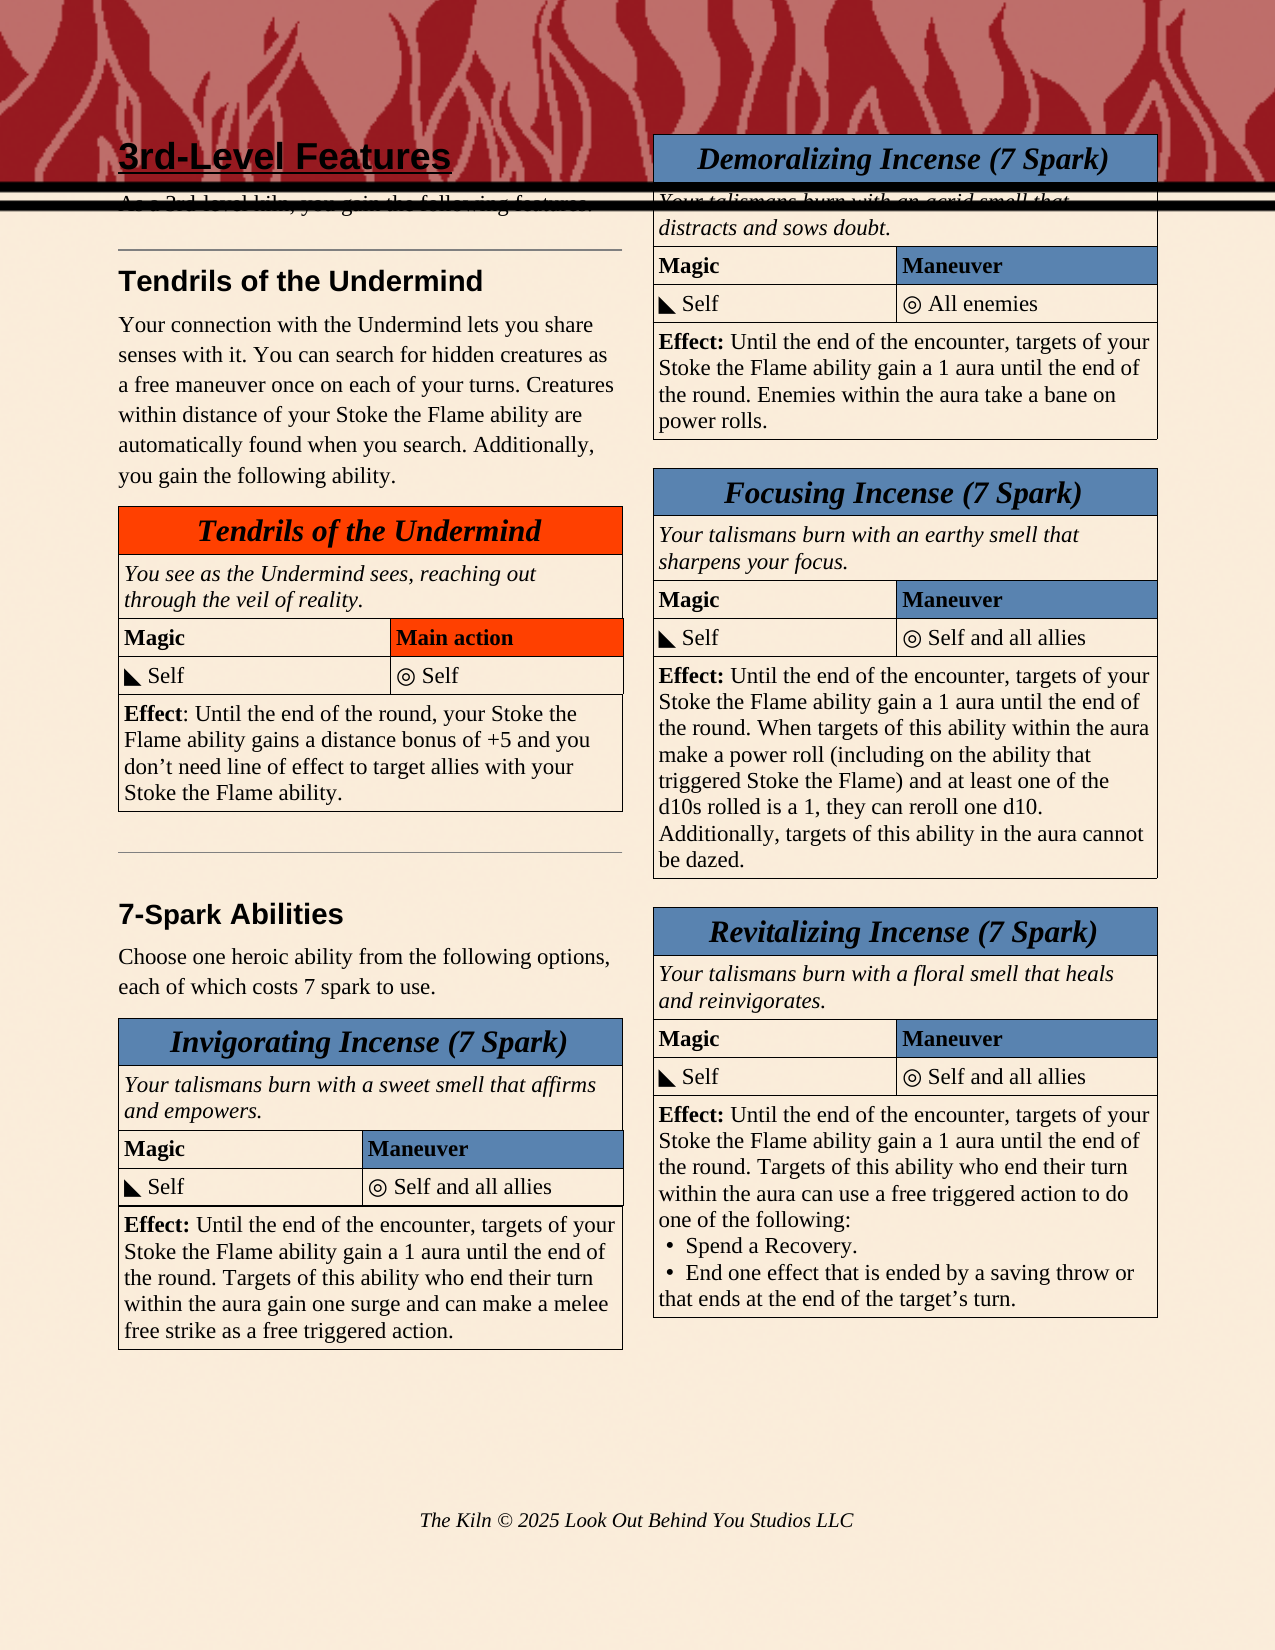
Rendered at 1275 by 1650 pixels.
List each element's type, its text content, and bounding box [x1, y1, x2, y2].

table_header Tendrils of the Undermind [119, 507, 622, 554]
table_cell ◎ Self and all allies [897, 1058, 1157, 1095]
table_header Maneuver [363, 1131, 623, 1168]
table_cell Your talismans burn with an acrid smell that distracts and sows doubt. [654, 183, 1157, 246]
table_header Maneuver [897, 247, 1157, 284]
table_header Magic [654, 1020, 896, 1057]
table_header Magic [654, 581, 896, 618]
subtitle 7-Spark Abilities [118, 897, 622, 930]
table_cell ◣ Self [119, 657, 390, 694]
table_cell ◣ Self [119, 1169, 362, 1205]
table_header Main action [391, 619, 623, 656]
table_header Magic [119, 1131, 362, 1168]
table_cell Your talismans burn with a sweet smell that affirms and empowers. [119, 1066, 622, 1130]
table_cell Your talismans burn with an earthy smell that sharpens your focus. [654, 516, 1157, 580]
subtitle 3rd-Level Features [118, 134, 622, 177]
table_header Effect: Until the end of the encounter, targets of your Stoke the Flame ability gain a 1 aura until the end of the round. Targets of this ability who end their turn within the aura gain one surge and can make a melee free strike as a free triggered action. [119, 1207, 622, 1349]
table_cell ◣ Self [654, 1058, 896, 1095]
picture [0, 0, 1275, 1650]
table_header Effect: Until the end of the encounter, targets of your Stoke the Flame ability gain a 1 aura until the end of the round. Targets of this ability who end their turn within the aura can use a free triggered action to do one of the following: Spend a Recovery. End one effect that is ended by a saving throw or that ends at the end of the target’s turn. [654, 1096, 1157, 1317]
table_header Maneuver [897, 1020, 1157, 1057]
table_header Effect: Until the end of the round, your Stoke the Flame ability gains a distance bonus of +5 and you don’t need line of effect to target allies with your Stoke the Flame ability. [119, 695, 622, 811]
table_header Invigorating Incense (7 Spark) [119, 1019, 622, 1065]
table_header Focusing Incense (7 Spark) [654, 469, 1157, 515]
table_header Revitalizing Incense (7 Spark) [654, 908, 1157, 955]
table_header Effect: Until the end of the encounter, targets of your Stoke the Flame ability gain a 1 aura until the end of the round. When targets of this ability within the aura make a power roll (including on the ability that triggered Stoke the Flame) and at least one of the d10s rolled is a 1, they can reroll one d10. Additionally, targets of this ability in the aura cannot be dazed. [654, 657, 1157, 878]
table_cell ◎ All enemies [897, 285, 1157, 322]
text Your connection with the Undermind lets you share senses with it. You can search for hidden creatures as a free maneuver once on each of your turns. Creatures within distance of your Stoke the Flame ability are automatically found when you search. Additionally, you gain the following ability. [118, 311, 622, 488]
table_cell ◎ Self and all allies [363, 1169, 623, 1205]
table_header Magic [654, 247, 896, 284]
subtitle Choose one heroic ability from the following options, each of which costs 7 spark to use. [118, 943, 622, 999]
table_header Demoralizing Incense (7 Spark) [654, 135, 1157, 182]
table_header Effect: Until the end of the encounter, targets of your Stoke the Flame ability gain a 1 aura until the end of the round. Enemies within the aura take a bane on power rolls. [654, 323, 1157, 439]
table_cell ◎ Self and all allies [897, 619, 1157, 656]
table_cell Your talismans burn with a floral smell that heals and reinvigorates. [654, 956, 1157, 1019]
table_cell ◣ Self [654, 285, 896, 322]
subtitle Tendrils of the Undermind [118, 264, 622, 298]
table_cell ◣ Self [654, 619, 896, 656]
table_header Magic [119, 619, 390, 656]
table_cell ◎ Self [391, 657, 623, 694]
table_cell You see as the Undermind sees, reaching out through the veil of reality. [119, 555, 622, 618]
table_header Maneuver [897, 581, 1157, 618]
text As a 3rd-level kiln, you gain the following features. [118, 190, 622, 217]
